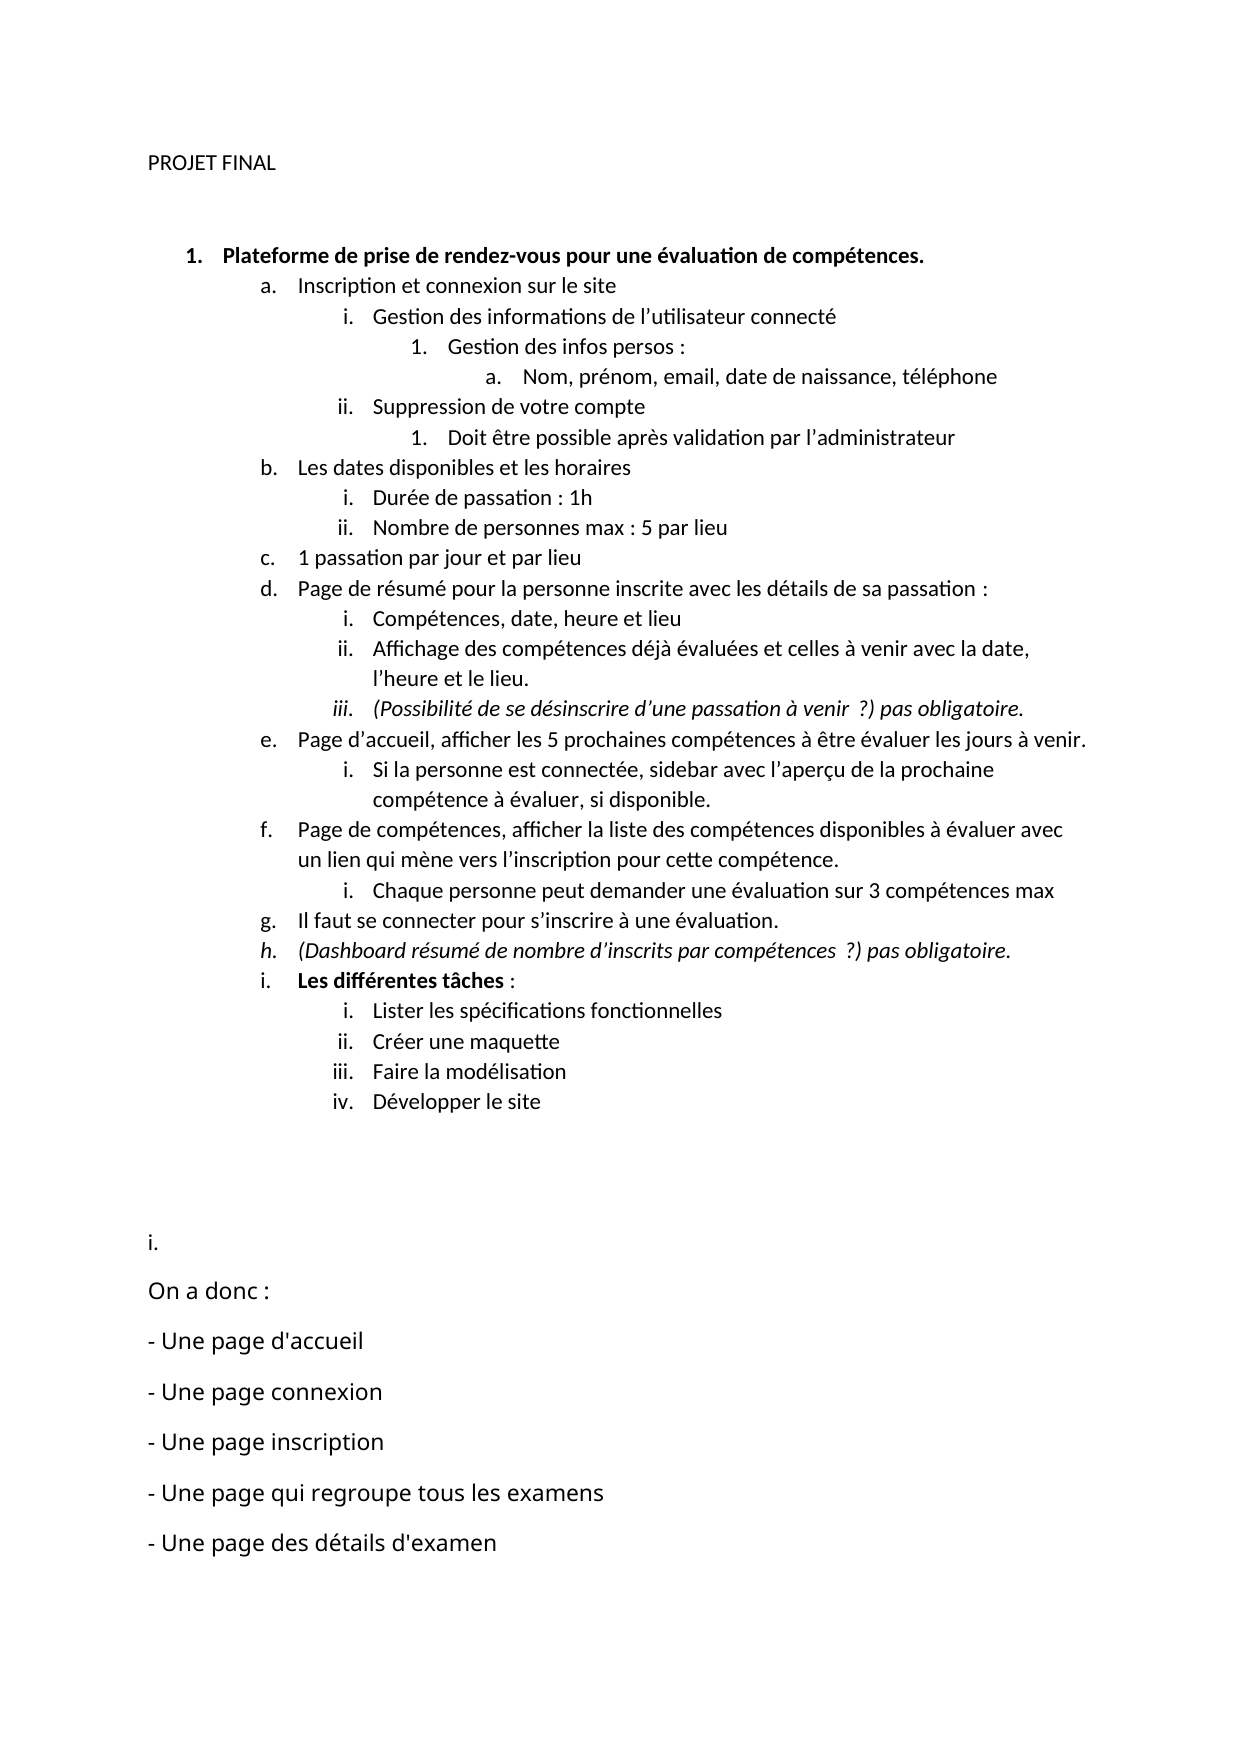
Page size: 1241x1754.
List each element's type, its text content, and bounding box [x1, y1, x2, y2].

list Compétences, date, heure et lieu [354, 604, 1093, 632]
list Les différentes tâches : [260, 966, 1093, 994]
list Doit être possible après validation par l’administrateur [410, 423, 1093, 451]
list Durée de passation : 1h [354, 483, 1093, 511]
list (Possibilité de se désinscrire d’une passation à venir ?) pas obligatoire. [354, 694, 1093, 722]
text - Une page qui regroupe tous les examens [148, 1477, 1093, 1508]
list 1 passation par jour et par lieu [260, 543, 1093, 571]
list Faire la modélisation [354, 1057, 1093, 1085]
text - Une page des détails d'examen [148, 1527, 1093, 1558]
list Nom, prénom, email, date de naissance, téléphone [485, 362, 1093, 390]
text i. [148, 1228, 1093, 1256]
text - Une page inscription [148, 1426, 1093, 1457]
list (Dashboard résumé de nombre d’inscrits par compétences ?) pas obligatoire. [260, 936, 1093, 964]
text PROJET FINAL [148, 148, 1093, 176]
text - Une page connexion [148, 1376, 1093, 1407]
list Page d’accueil, afficher les 5 prochaines compétences à être évaluer les jours à venir. [260, 725, 1093, 753]
list Chaque personne peut demander une évaluation sur 3 compétences max [354, 876, 1093, 904]
list Page de compétences, afficher la liste des compétences disponibles à évaluer avec un lien qui mène vers l’inscription pour cette compétence. [260, 815, 1093, 873]
list Plateforme de prise de rendez-vous pour une évaluation de compétences. [185, 241, 1093, 269]
list Il faut se connecter pour s’inscrire à une évaluation. [260, 906, 1093, 934]
list Inscription et connexion sur le site [260, 272, 1093, 299]
list Créer une maquette [354, 1027, 1093, 1055]
list Suppression de votre compte [354, 392, 1093, 420]
list Nombre de personnes max : 5 par lieu [354, 513, 1093, 541]
list Gestion des infos persos : [410, 332, 1093, 360]
list Lister les spécifications fonctionnelles [354, 997, 1093, 1024]
list Gestion des informations de l’utilisateur connecté [354, 302, 1093, 330]
list Page de résumé pour la personne inscrite avec les détails de sa passation : [260, 574, 1093, 602]
text - Une page d'accueil [148, 1325, 1093, 1356]
list Les dates disponibles et les horaires [260, 453, 1093, 481]
text On a donc : [148, 1275, 1093, 1306]
list Si la personne est connectée, sidebar avec l’aperçu de la prochaine compétence à évaluer, si disponible. [354, 755, 1093, 813]
list Développer le site [354, 1087, 1093, 1115]
list Affichage des compétences déjà évaluées et celles à venir avec la date, l’heure et le lieu. [354, 634, 1093, 692]
